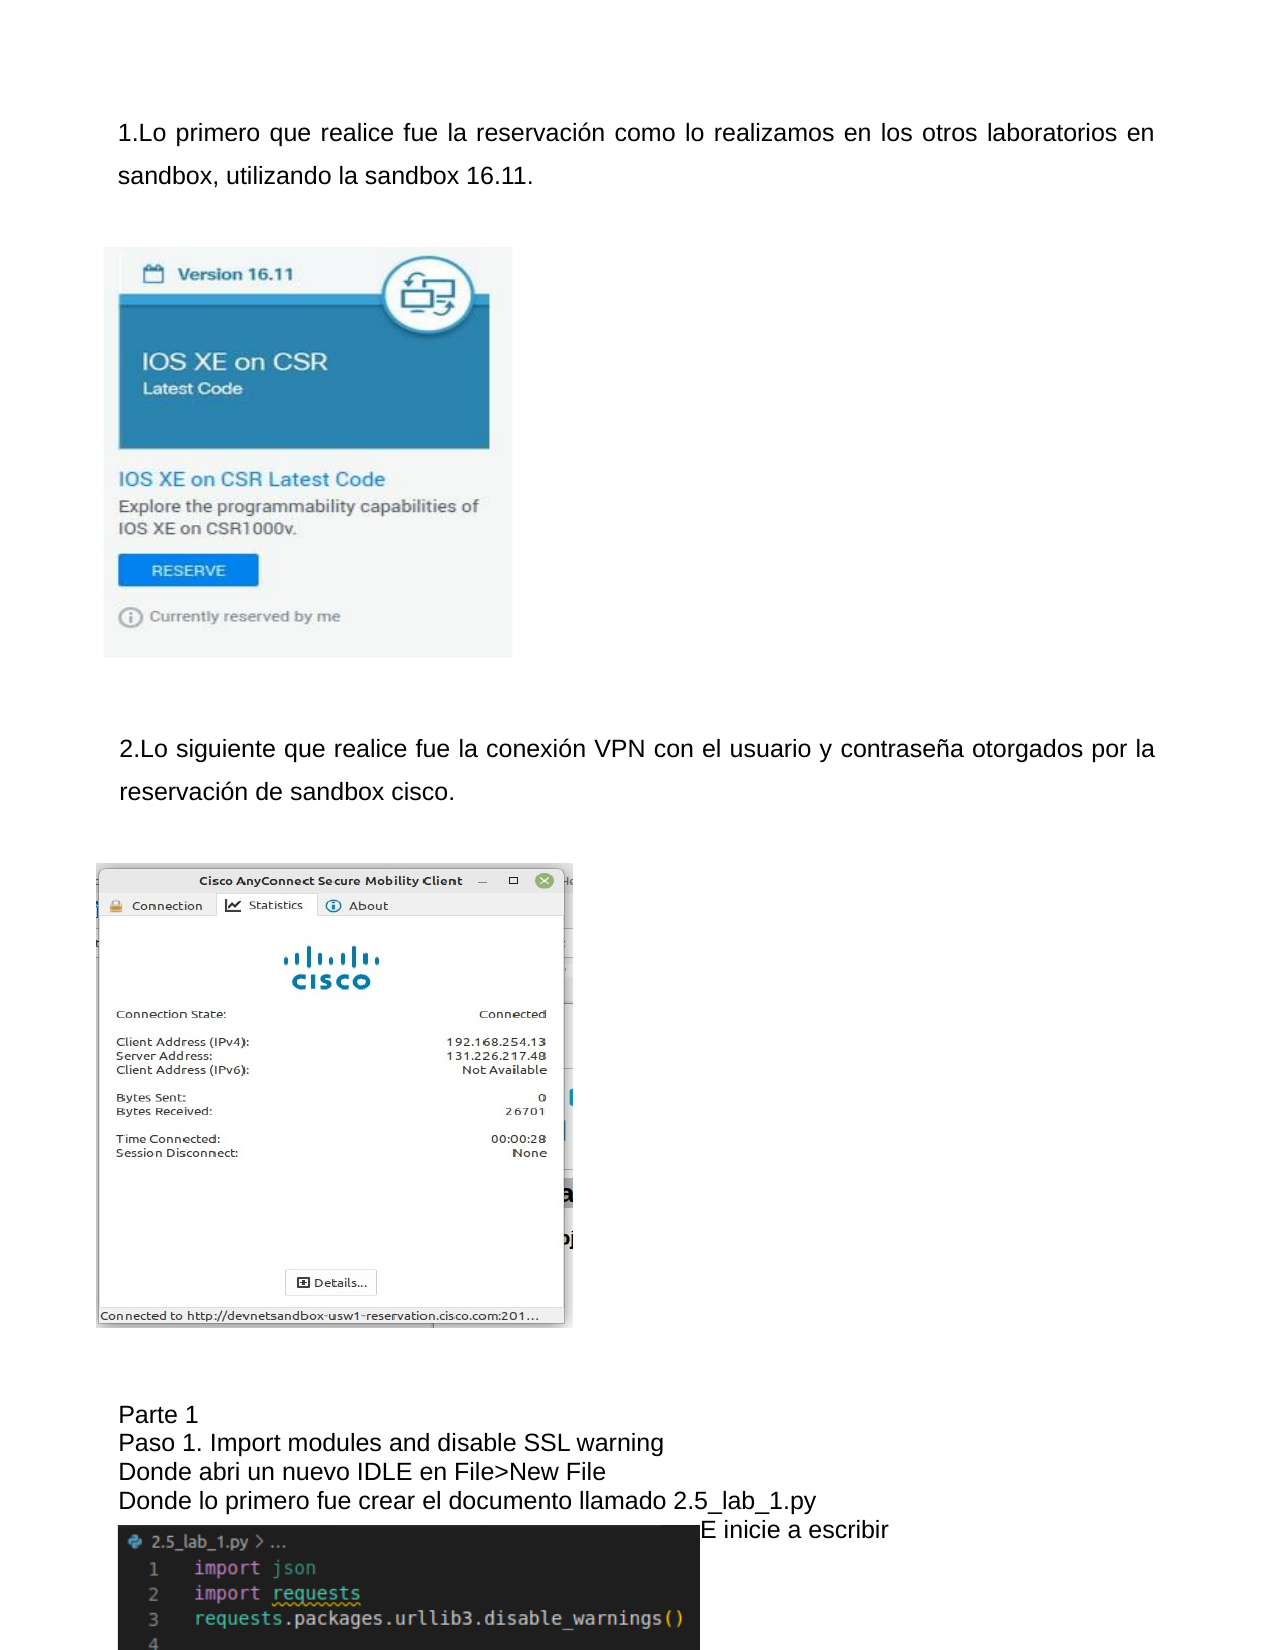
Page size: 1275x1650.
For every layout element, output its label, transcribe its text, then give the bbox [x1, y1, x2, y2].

text Donde abri un nuevo IDLE en File>New File [118, 1457, 1157, 1486]
text Donde lo primero fue crear el documento llamado 2.5_lab_1.py [118, 1486, 1157, 1515]
text E inicie a escribir [118, 1515, 1157, 1543]
text Parte 1 [118, 1400, 1157, 1428]
text 1.Lo primero que realice fue la reservación como lo realizamos en los otros laboratorios en sandbox, utilizando la sandbox 16.11. [118, 118, 1157, 190]
text Paso 1. Import modules and disable SSL warning [118, 1428, 1157, 1457]
text 2.Lo siguiente que realice fue la conexión VPN con el usuario y contraseña otorgados por la reservación de sandbox cisco. [119, 734, 1157, 806]
